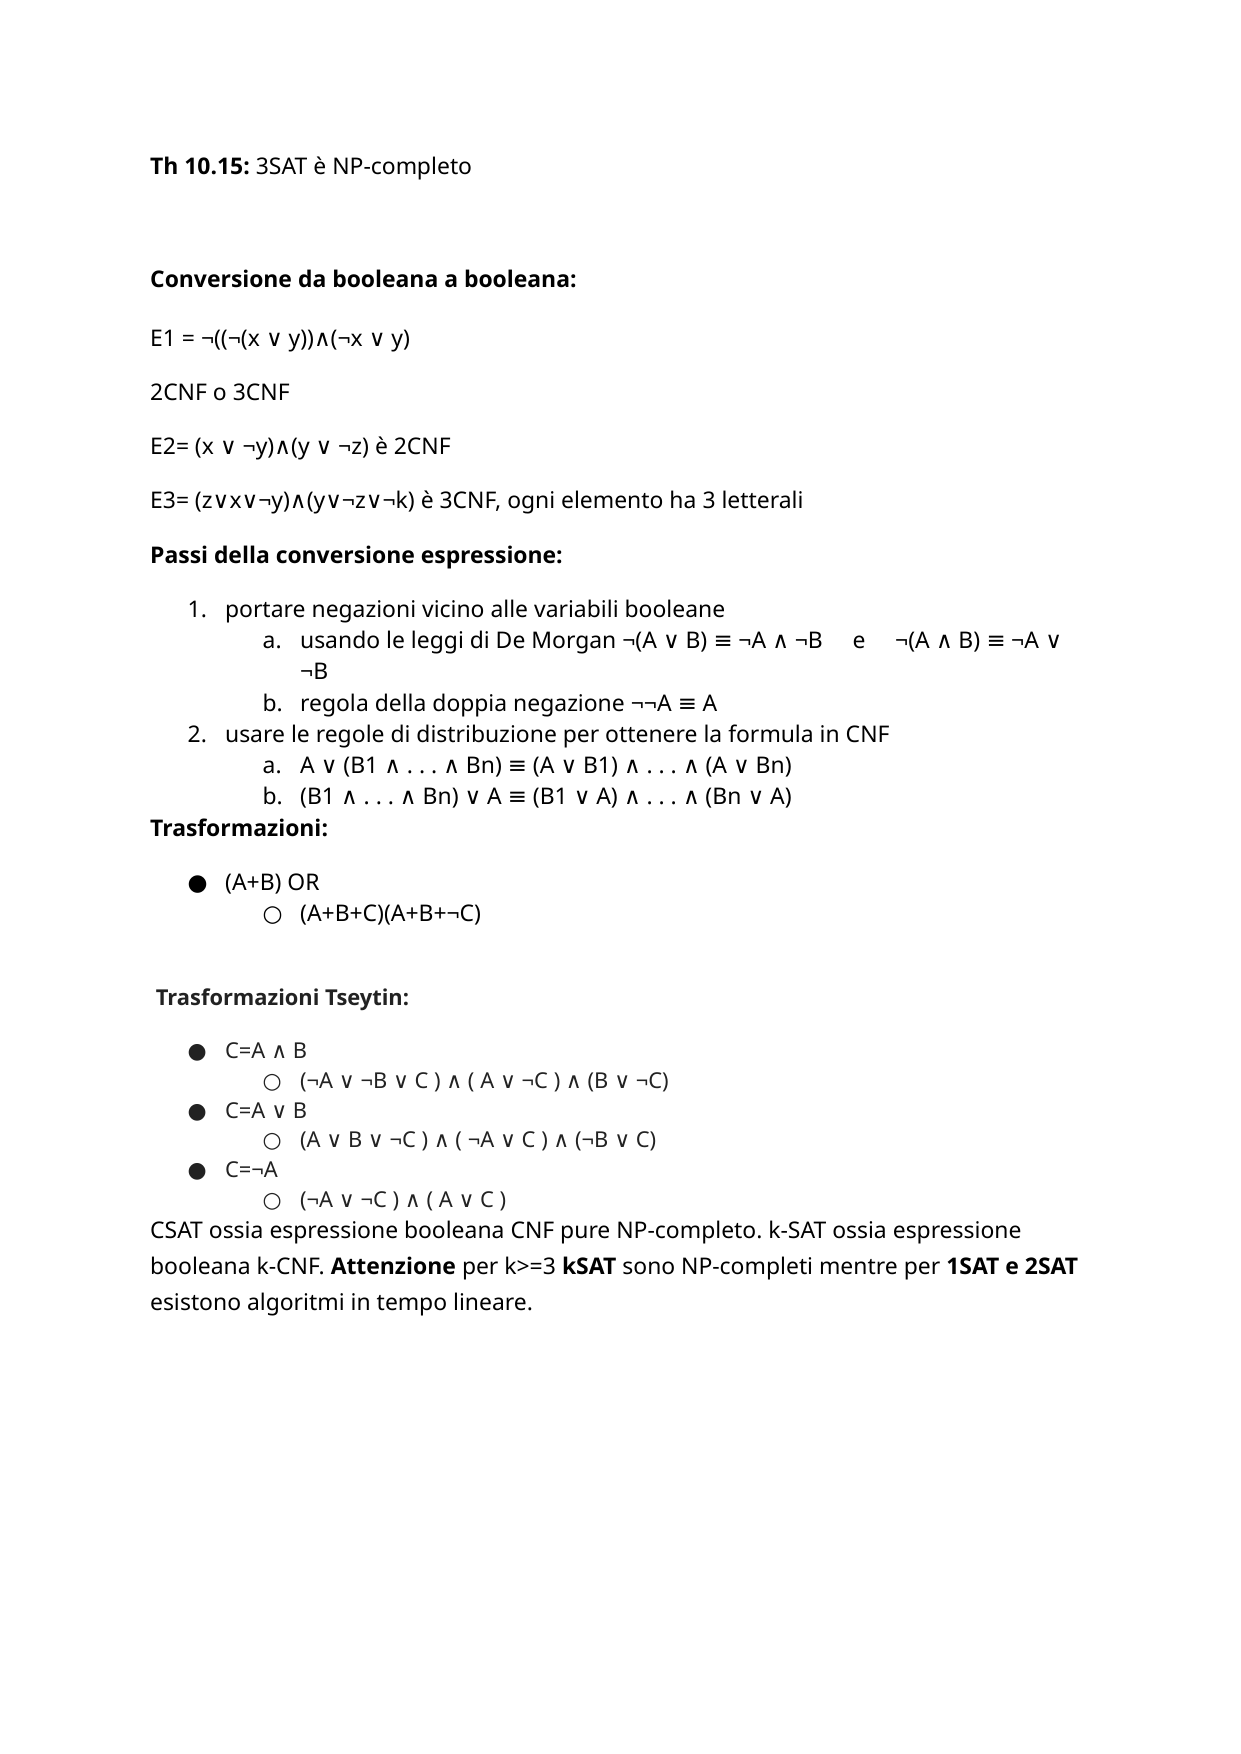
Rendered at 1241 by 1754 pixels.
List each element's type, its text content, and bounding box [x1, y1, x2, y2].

list C=A ∨ B [187, 1094, 1086, 1124]
list (¬A ∨ ¬C ) ∧ ( A ∨ C ) [262, 1184, 1086, 1214]
list usando le leggi di De Morgan ¬(A ∨ B) ≡ ¬A ∧ ¬B e ¬(A ∧ B) ≡ ¬A ∨ ¬B [262, 624, 1086, 686]
list (B1 ∧ . . . ∧ Bn) ∨ A ≡ (B1 ∨ A) ∧ . . . ∧ (Bn ∨ A) [262, 780, 1086, 811]
text E2= (x ∨ ¬y)∧(y ∨ ¬z) è 2CNF [150, 430, 1086, 461]
text CSAT ossia espressione booleana CNF pure NP-completo. k-SAT ossia espressione booleana k-CNF. Attenzione per k>=3 kSAT sono NP-completi mentre per 1SAT e 2SAT esistono algoritmi in tempo lineare. [150, 1214, 1086, 1317]
text Trasformazioni Tseytin: [150, 982, 1086, 1012]
list C=¬A [187, 1154, 1086, 1184]
text 2CNF o 3CNF [150, 376, 1086, 407]
list (A+B+C)(A+B+¬C) [262, 897, 1086, 928]
list (A+B) OR [187, 866, 1086, 897]
list A ∨ (B1 ∧ . . . ∧ Bn) ≡ (A ∨ B1) ∧ . . . ∧ (A ∨ Bn) [262, 749, 1086, 780]
list (A ∨ B ∨ ¬C ) ∧ ( ¬A ∨ C ) ∧ (¬B ∨ C) [262, 1124, 1086, 1154]
list (¬A ∨ ¬B ∨ C ) ∧ ( A ∨ ¬C ) ∧ (B ∨ ¬C) [262, 1065, 1086, 1094]
text Passi della conversione espressione: [150, 538, 1086, 570]
text E1 = ¬((¬(x ∨ y))∧(¬x ∨ y) [150, 322, 1086, 353]
text E3= (z∨x∨¬y)∧(y∨¬z∨¬k) è 3CNF, ogni elemento ha 3 letterali [150, 484, 1086, 516]
text Th 10.15: 3SAT è NP-completo [150, 150, 1086, 181]
list regola della doppia negazione ¬¬A ≡ A [262, 686, 1086, 718]
text Conversione da booleana a booleana: [150, 263, 1086, 294]
list usare le regole di distribuzione per ottenere la formula in CNF [187, 718, 1086, 749]
text Trasformazioni: [150, 811, 1086, 843]
list C=A ∧ B [187, 1035, 1086, 1065]
list portare negazioni vicino alle variabili booleane [187, 593, 1086, 624]
